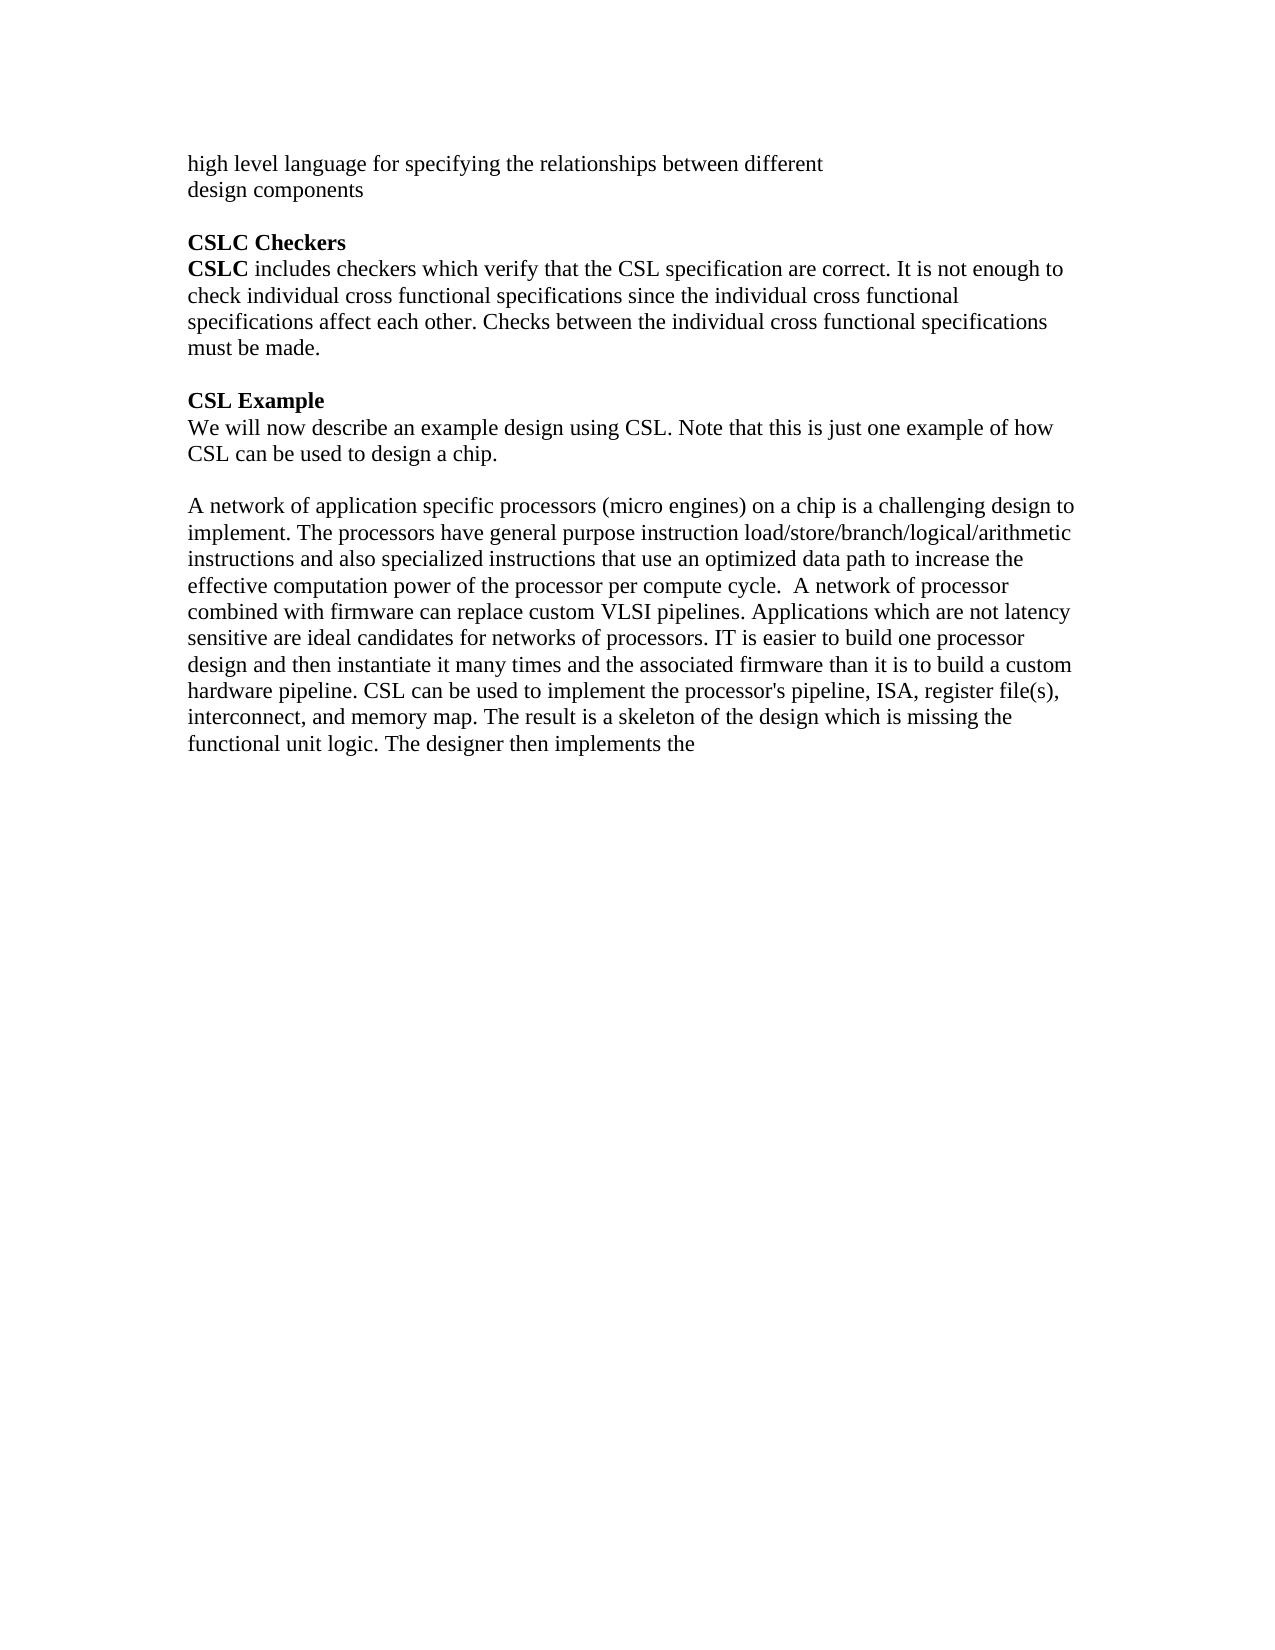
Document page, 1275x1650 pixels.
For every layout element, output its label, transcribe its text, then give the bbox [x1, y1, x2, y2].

text A network of application specific processors (micro engines) on a chip is a challenging design to implement. The processors have general purpose instruction load/store/branch/logical/arithmetic instructions and also specialized instructions that use an optimized data path to increase the effective computation power of the processor per compute cycle. A network of processor combined with firmware can replace custom VLSI pipelines. Applications which are not latency sensitive are ideal candidates for networks of processors. IT is easier to build one processor design and then instantiate it many times and the associated firmware than it is to build a custom hardware pipeline. CSL can be used to implement the processor's pipeline, ISA, register file(s), interconnect, and memory map. The result is a skeleton of the design which is missing the functional unit logic. The designer then implements the [187, 493, 1087, 756]
text CSL Example [187, 387, 1087, 413]
text CSLC Checkers [187, 229, 1087, 255]
text design components [187, 176, 1087, 203]
text We will now describe an example design using CSL. Note that this is just one example of how CSL can be used to design a chip. [187, 413, 1087, 466]
text CSLC includes checkers which verify that the CSL specification are correct. It is not enough to check individual cross functional specifications since the individual cross functional specifications affect each other. Checks between the individual cross functional specifications must be made. [187, 255, 1087, 361]
text high level language for specifying the relationships between different [187, 150, 1087, 176]
